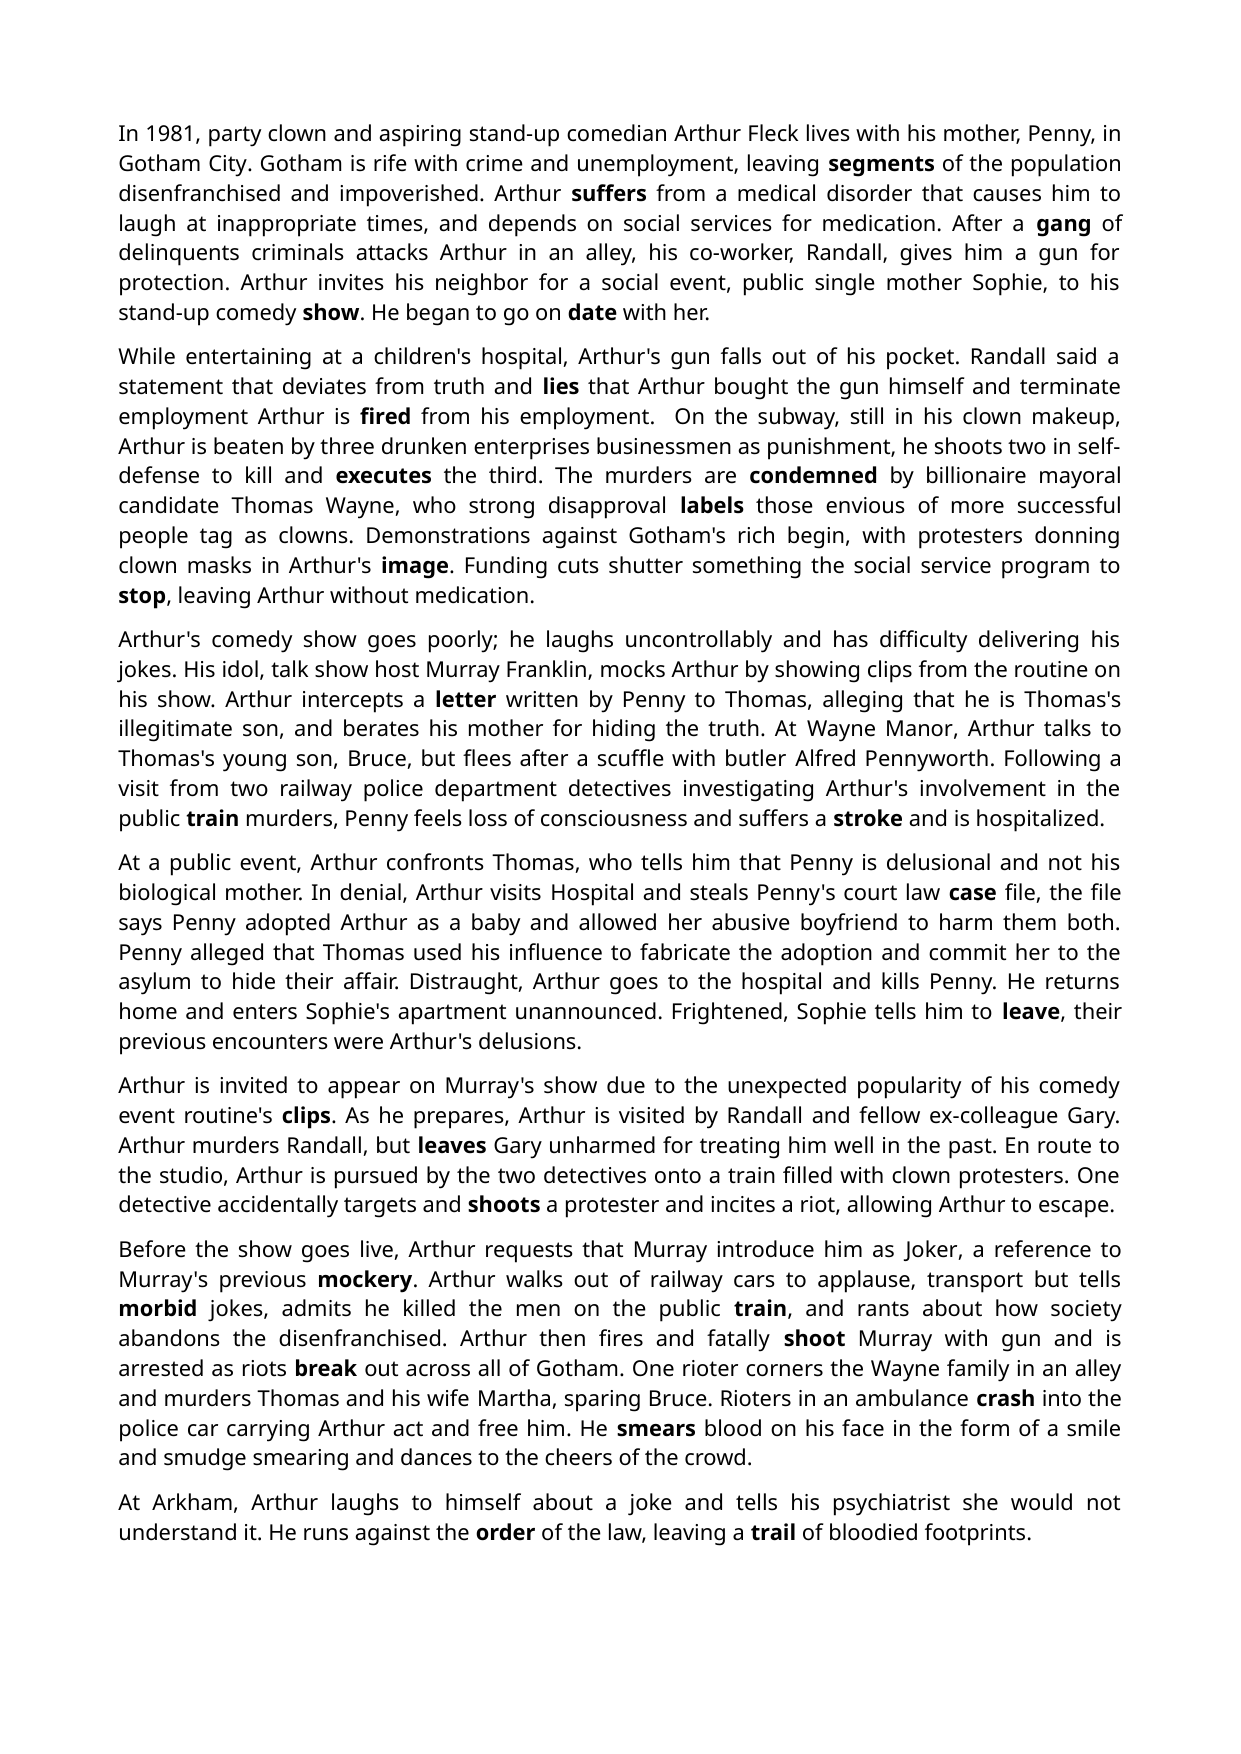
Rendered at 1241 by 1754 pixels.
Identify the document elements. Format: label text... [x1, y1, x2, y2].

text At a public event, Arthur confronts Thomas, who tells him that Penny is delusional and not his biological mother. In denial, Arthur visits Hospital and steals Penny's court law case file, the file says Penny adopted Arthur as a baby and allowed her abusive boyfriend to harm them both. Penny alleged that Thomas used his influence to fabricate the adoption and commit her to the asylum to hide their affair. Distraught, Arthur goes to the hospital and kills Penny. He returns home and enters Sophie's apartment unannounced. Frightened, Sophie tells him to leave, their previous encounters were Arthur's delusions. [118, 847, 1122, 1056]
text At Arkham, Arthur laughs to himself about a joke and tells his psychiatrist she would not understand it. He runs against the order of the law, leaving a trail of bloodied footprints. [118, 1487, 1122, 1546]
text Before the show goes live, Arthur requests that Murray introduce him as Joker, a reference to Murray's previous mockery. Arthur walks out of railway cars to applause, transport but tells morbid jokes, admits he killed the men on the public train, and rants about how society abandons the disenfranchised. Arthur then fires and fatally shoot Murray with gun and is arrested as riots break out across all of Gotham. One rioter corners the Wayne family in an alley and murders Thomas and his wife Martha, sparing Bruce. Rioters in an ambulance crash into the police car carrying Arthur act and free him. He smears blood on his face in the form of a smile and smudge smearing and dances to the cheers of the crowd. [118, 1234, 1122, 1472]
text Arthur is invited to appear on Murray's show due to the unexpected popularity of his comedy event routine's clips. As he prepares, Arthur is visited by Randall and fellow ex-colleague Gary. Arthur murders Randall, but leaves Gary unharmed for treating him well in the past. En route to the studio, Arthur is pursued by the two detectives onto a train filled with clown protesters. One detective accidentally targets and shoots a protester and incites a riot, allowing Arthur to escape. [118, 1070, 1122, 1219]
text Arthur's comedy show goes poorly; he laughs uncontrollably and has difficulty delivering his jokes. His idol, talk show host Murray Franklin, mocks Arthur by showing clips from the routine on his show. Arthur intercepts a letter written by Penny to Thomas, alleging that he is Thomas's illegitimate son, and berates his mother for hiding the truth. At Wayne Manor, Arthur talks to Thomas's young son, Bruce, but flees after a scuffle with butler Alfred Pennyworth. Following a visit from two railway police department detectives investigating Arthur's involvement in the public train murders, Penny feels loss of consciousness and suffers a stroke and is hospitalized. [118, 624, 1122, 832]
text In 1981, party clown and aspiring stand-up comedian Arthur Fleck lives with his mother, Penny, in Gotham City. Gotham is rife with crime and unemployment, leaving segments of the population disenfranchised and impoverished. Arthur suffers from a medical disorder that causes him to laugh at inappropriate times, and depends on social services for medication. After a gang of delinquents criminals attacks Arthur in an alley, his co-worker, Randall, gives him a gun for protection. Arthur invites his neighbor for a social event, public single mother Sophie, to his stand-up comedy show. He began to go on date with her. [118, 118, 1122, 327]
text While entertaining at a children's hospital, Arthur's gun falls out of his pocket. Randall said a statement that deviates from truth and lies that Arthur bought the gun himself and terminate employment Arthur is fired from his employment. On the subway, still in his clown makeup, Arthur is beaten by three drunken enterprises businessmen as punishment, he shoots two in self-defense to kill and executes the third. The murders are condemned by billionaire mayoral candidate Thomas Wayne, who strong disapproval labels those envious of more successful people tag as clowns. Demonstrations against Gotham's rich begin, with protesters donning clown masks in Arthur's image. Funding cuts shutter something the social service program to stop, leaving Arthur without medication. [118, 341, 1122, 609]
